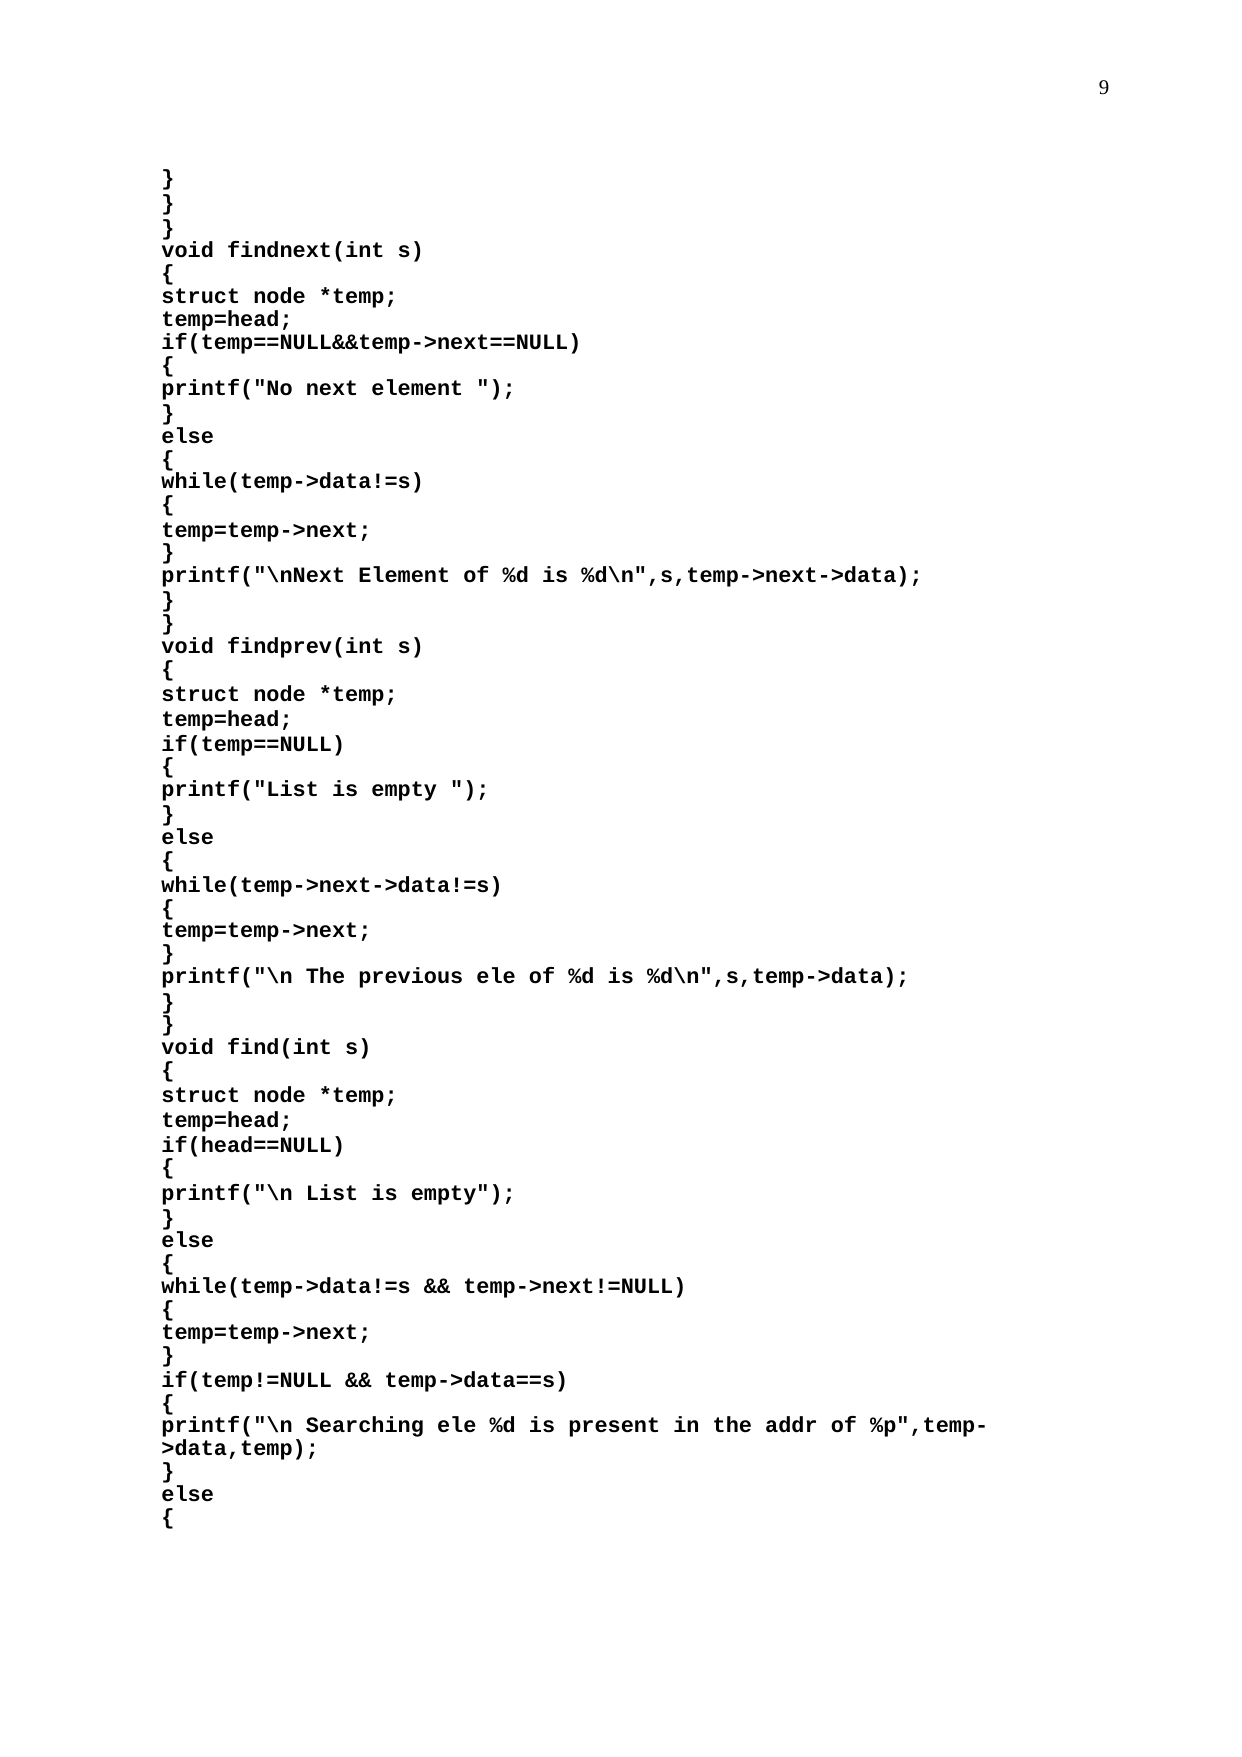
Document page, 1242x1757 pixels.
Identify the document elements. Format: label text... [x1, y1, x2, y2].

text { [161, 1159, 1150, 1182]
text { [161, 356, 1150, 379]
text { [161, 757, 1150, 780]
text if(temp!=NULL && temp->data==s) [161, 1369, 1150, 1394]
text temp=temp->next; [161, 922, 1150, 945]
text while(temp->data!=s && temp->next!=NULL) [161, 1277, 1150, 1300]
text } [161, 991, 1150, 1016]
text temp=temp->next; [161, 1323, 1150, 1346]
text } [161, 589, 1150, 614]
text } [161, 614, 1150, 637]
text temp=head; [161, 310, 1150, 333]
text } [161, 543, 1150, 566]
text struct node *temp; temp=head; if(temp==NULL) [161, 683, 402, 757]
text { [161, 264, 1150, 287]
text } [161, 167, 1150, 192]
text >data,temp); [161, 1440, 1150, 1463]
text { [161, 1254, 1150, 1277]
text void findnext(int s) [161, 242, 1150, 264]
text if(temp==NULL&&temp->next==NULL) [161, 333, 1150, 356]
text { [161, 496, 1150, 519]
text printf("\n List is empty"); [161, 1182, 1150, 1207]
text struct node *temp; temp=head; if(head==NULL) [161, 1084, 402, 1159]
text { [161, 450, 1150, 473]
text else [161, 1486, 1150, 1508]
text void findprev(int s) [161, 637, 1150, 660]
text void find(int s) [161, 1038, 1150, 1061]
text { [161, 1061, 1150, 1084]
text } [161, 1463, 1150, 1486]
text printf("\n Searching ele %d is present in the addr of %p",temp- [161, 1417, 1150, 1440]
text else [161, 828, 1150, 851]
text { [161, 851, 1150, 874]
text printf("List is empty "); [161, 780, 1150, 803]
text } [161, 1207, 1150, 1231]
text } [161, 1346, 1150, 1369]
text temp=temp->next; [161, 519, 1150, 543]
text { [161, 660, 1150, 683]
text } [161, 217, 1150, 242]
text } [161, 945, 1150, 968]
text while(temp->data!=s) [161, 473, 1150, 496]
text } [161, 803, 1150, 828]
text { [161, 1508, 1150, 1531]
text else [161, 427, 1150, 450]
text { [161, 1300, 1150, 1323]
text } [161, 402, 1150, 427]
text printf("\n The previous ele of %d is %d\n",s,temp->data); [161, 968, 1150, 991]
text } [161, 1016, 1150, 1038]
text while(temp->next->data!=s) [161, 874, 1150, 899]
text } [161, 192, 1150, 217]
text else [161, 1231, 1150, 1254]
text struct node *temp; [161, 287, 1150, 310]
text { [161, 899, 1150, 922]
text { [161, 1394, 1150, 1417]
text printf("\nNext Element of %d is %d\n",s,temp->next->data); [161, 566, 1150, 589]
text printf("No next element "); [161, 379, 1150, 402]
